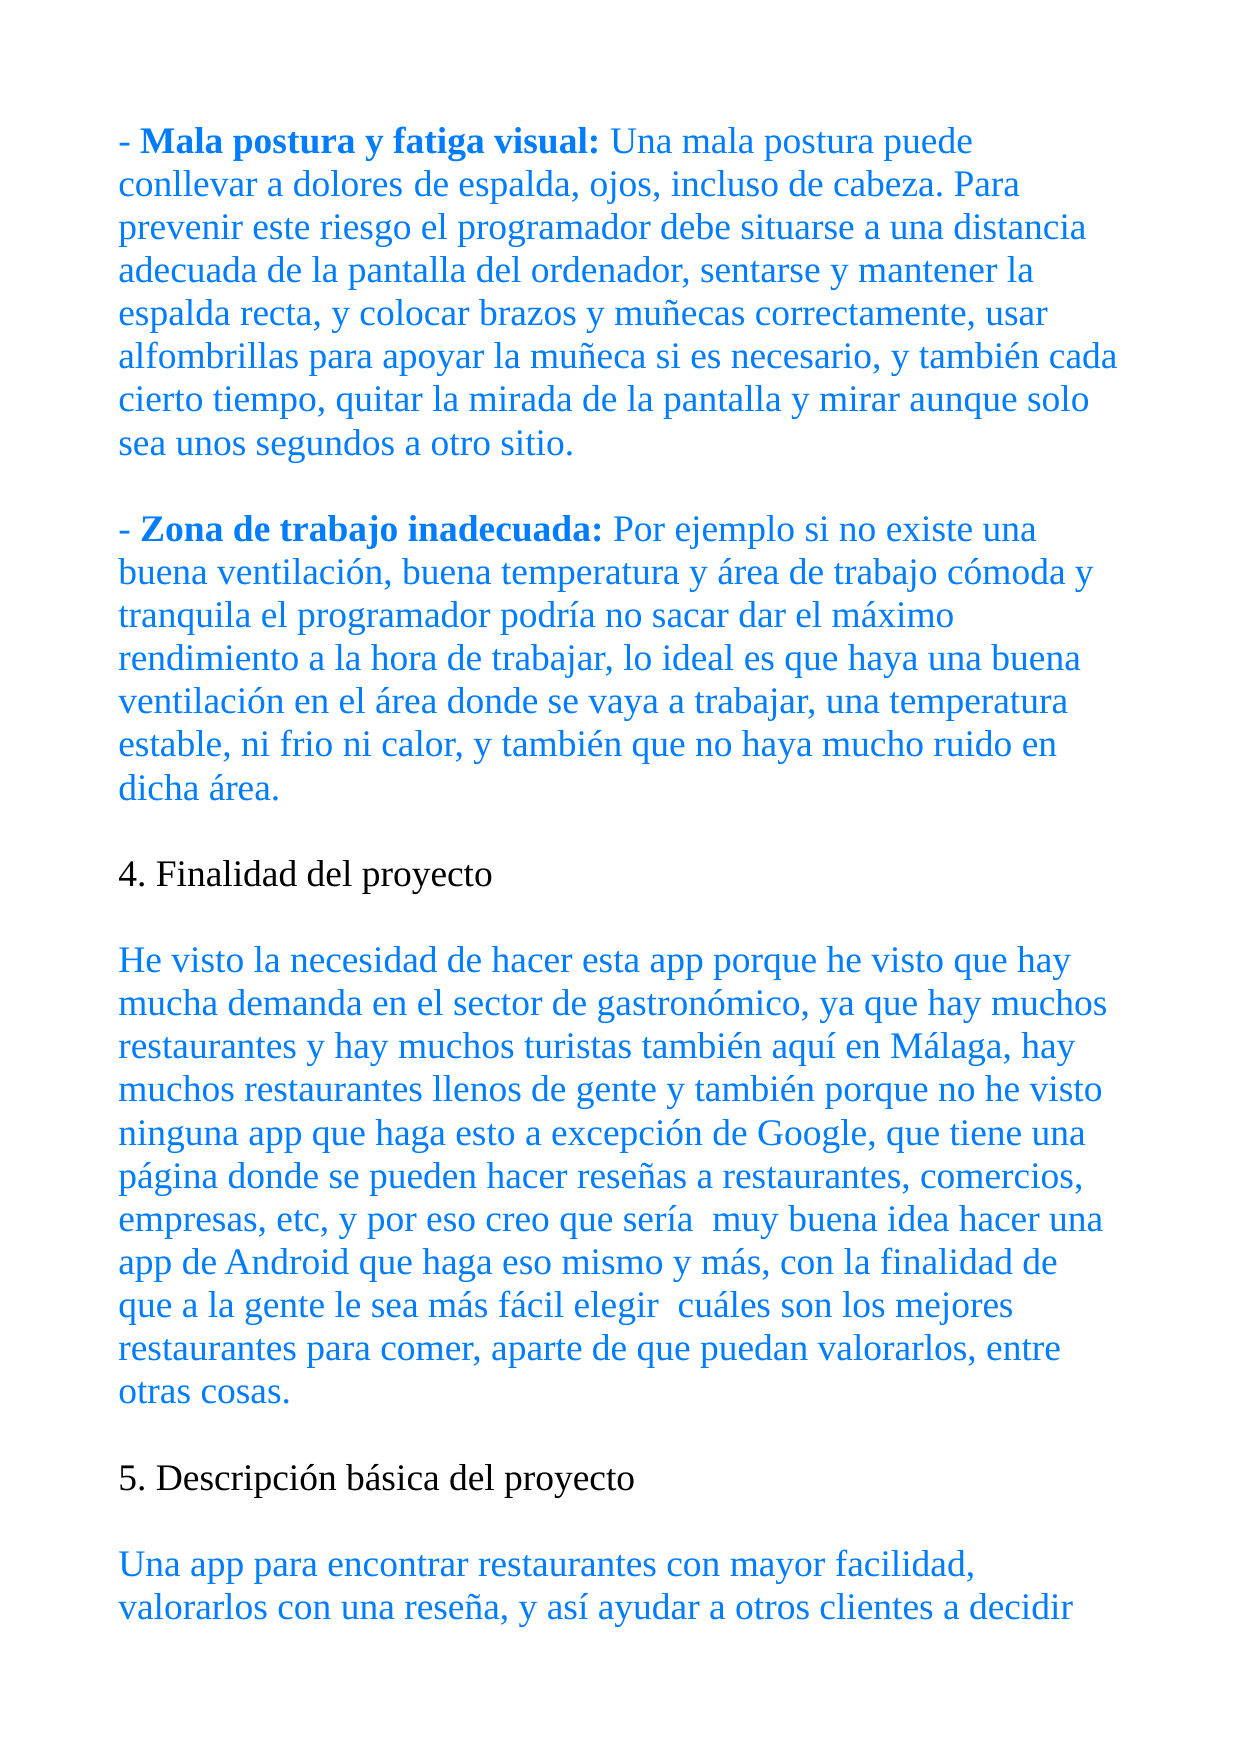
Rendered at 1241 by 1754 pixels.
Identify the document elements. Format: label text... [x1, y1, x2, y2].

text Una app para encontrar restaurantes con mayor facilidad, valorarlos con una reseña, y así ayudar a otros clientes a decidir [118, 1541, 1122, 1627]
text 4. Finalidad del proyecto [118, 851, 1122, 894]
text - Mala postura y fatiga visual: Una mala postura puede conllevar a dolores de espalda, ojos, incluso de cabeza. Para prevenir este riesgo el programador debe situarse a una distancia adecuada de la pantalla del ordenador, sentarse y mantener la espalda recta, y colocar brazos y muñecas correctamente, usar alfombrillas para apoyar la muñeca si es necesario, y también cada cierto tiempo, quitar la mirada de la pantalla y mirar aunque solo sea unos segundos a otro sitio. [118, 118, 1122, 463]
text He visto la necesidad de hacer esta app porque he visto que hay mucha demanda en el sector de gastronómico, ya que hay muchos restaurantes y hay muchos turistas también aquí en Málaga, hay muchos restaurantes llenos de gente y también porque no he visto ninguna app que haga esto a excepción de Google, que tiene una página donde se pueden hacer reseñas a restaurantes, comercios, empresas, etc, y por eso creo que sería muy buena idea hacer una app de Android que haga eso mismo y más, con la finalidad de que a la gente le sea más fácil elegir cuáles son los mejores restaurantes para comer, aparte de que puedan valorarlos, entre otras cosas. [118, 937, 1122, 1412]
text 5. Descripción básica del proyecto [118, 1455, 1122, 1498]
text - Zona de trabajo inadecuada: Por ejemplo si no existe una buena ventilación, buena temperatura y área de trabajo cómoda y tranquila el programador podría no sacar dar el máximo rendimiento a la hora de trabajar, lo ideal es que haya una buena ventilación en el área donde se vaya a trabajar, una temperatura estable, ni frio ni calor, y también que no haya mucho ruido en dicha área. [118, 506, 1122, 808]
